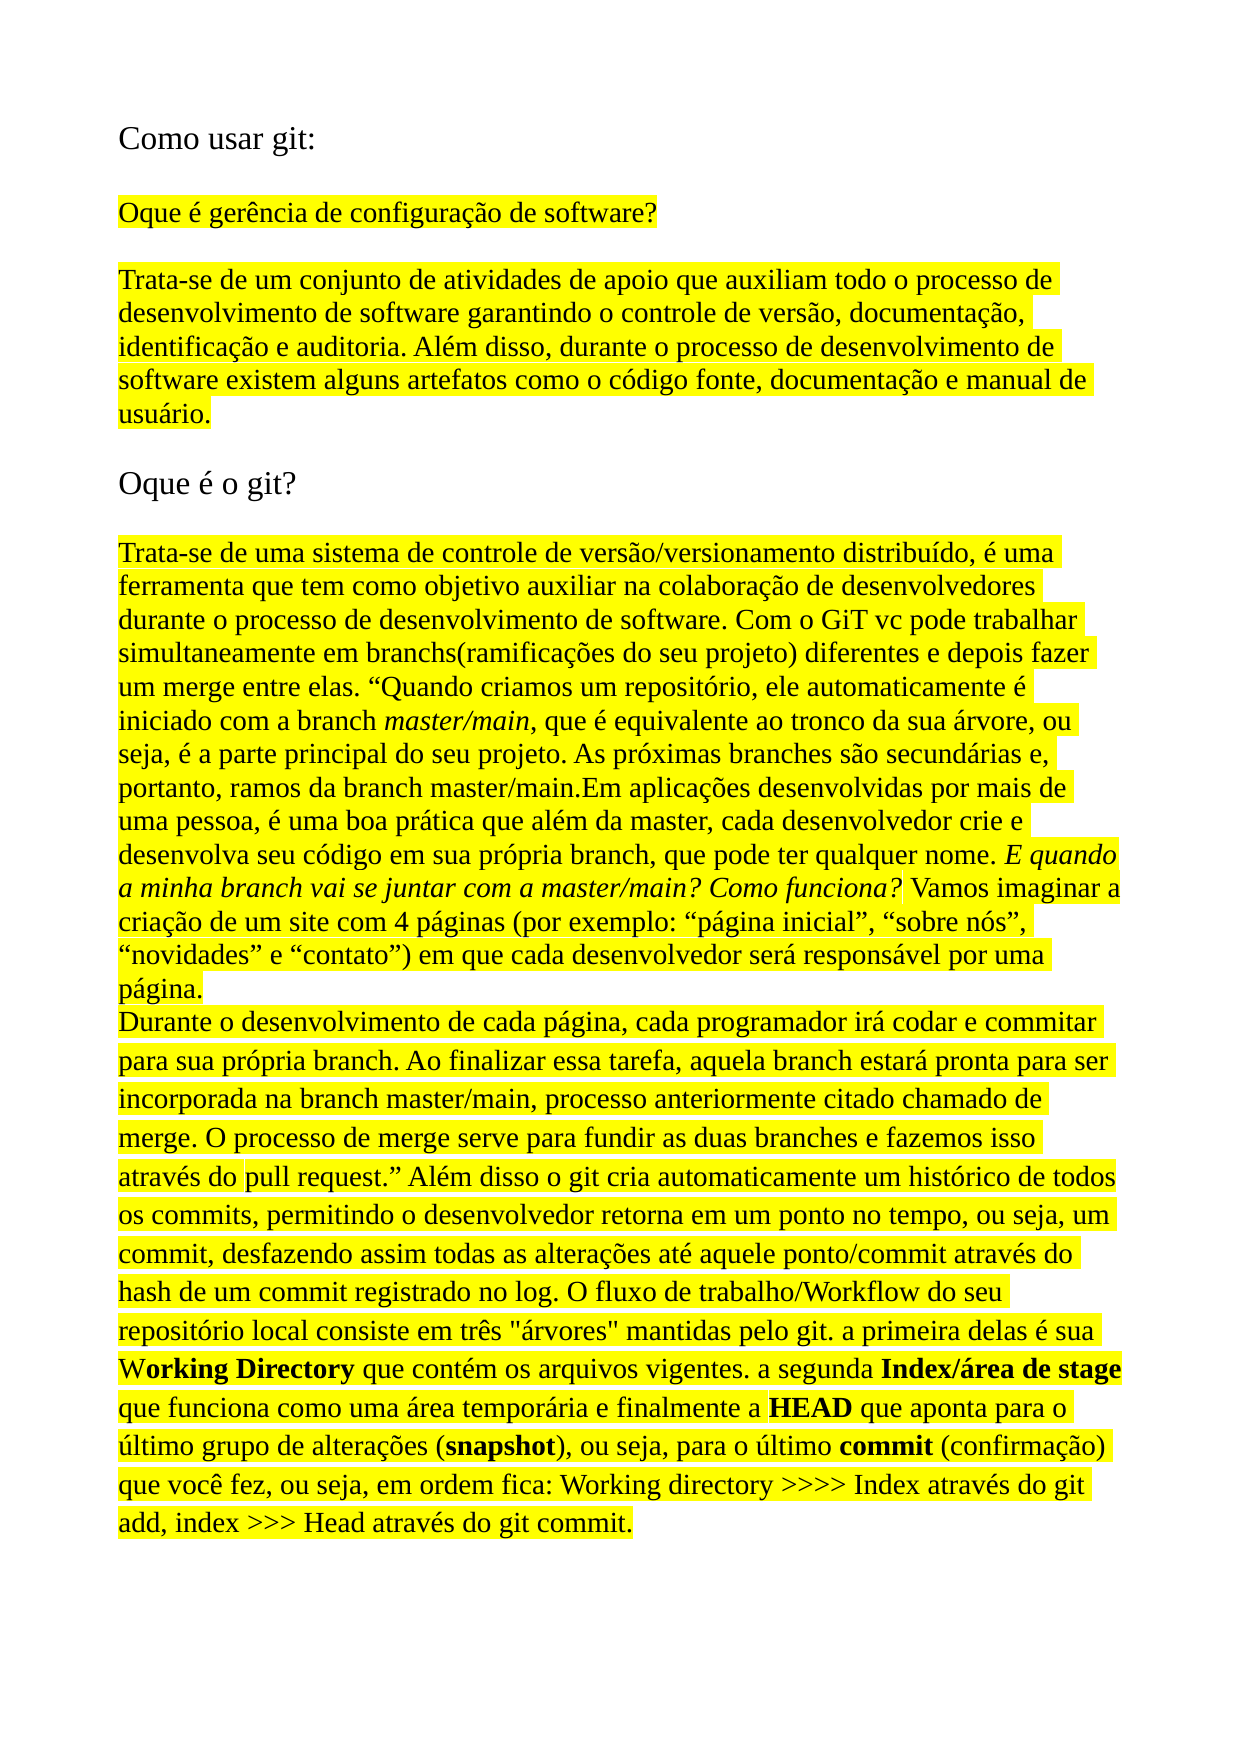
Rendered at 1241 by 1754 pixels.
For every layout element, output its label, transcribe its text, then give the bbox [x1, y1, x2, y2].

text Como usar git: [118, 118, 1122, 156]
text Oque é o git? [118, 463, 1122, 501]
text Oque é gerência de configuração de software? [118, 195, 1122, 228]
text Durante o desenvolvimento de cada página, cada programador irá codar e commitar para sua própria branch. Ao finalizar essa tarefa, aquela branch estará pronta para ser incorporada na branch master/main, processo anteriormente citado chamado de merge. O processo de merge serve para fundir as duas branches e fazemos isso através do pull request.” Além disso o git cria automaticamente um histórico de todos os commits, permitindo o desenvolvedor retorna em um ponto no tempo, ou seja, um commit, desfazendo assim todas as alterações até aquele ponto/commit através do hash de um commit registrado no log. O fluxo de trabalho/Workflow do seu repositório local consiste em três "árvores" mantidas pelo git. a primeira delas é sua Working Directory que contém os arquivos vigentes. a segunda Index/área de stage que funciona como uma área temporária e finalmente a HEAD que aponta para o último grupo de alterações (snapshot), ou seja, para o último commit (confirmação) que você fez, ou seja, em ordem fica: Working directory >>>> Index através do git add, index >>> Head através do git commit. [118, 1004, 1122, 1539]
text Trata-se de uma sistema de controle de versão/versionamento distribuído, é uma ferramenta que tem como objetivo auxiliar na colaboração de desenvolvedores durante o processo de desenvolvimento de software. Com o GiT vc pode trabalhar simultaneamente em branchs(ramificações do seu projeto) diferentes e depois fazer um merge entre elas. “Quando criamos um repositório, ele automaticamente é iniciado com a branch master/main, que é equivalente ao tronco da sua árvore, ou seja, é a parte principal do seu projeto. As próximas branches são secundárias e, portanto, ramos da branch master/main.Em aplicações desenvolvidas por mais de uma pessoa, é uma boa prática que além da master, cada desenvolvedor crie e desenvolva seu código em sua própria branch, que pode ter qualquer nome. E quando a minha branch vai se juntar com a master/main? Como funciona? Vamos imaginar a criação de um site com 4 páginas (por exemplo: “página inicial”, “sobre nós”, “novidades” e “contato”) em que cada desenvolvedor será responsável por uma página. [118, 535, 1122, 1004]
text Trata-se de um conjunto de atividades de apoio que auxiliam todo o processo de desenvolvimento de software garantindo o controle de versão, documentação, identificação e auditoria. Além disso, durante o processo de desenvolvimento de software existem alguns artefatos como o código fonte, documentação e manual de usuário. [118, 262, 1122, 429]
